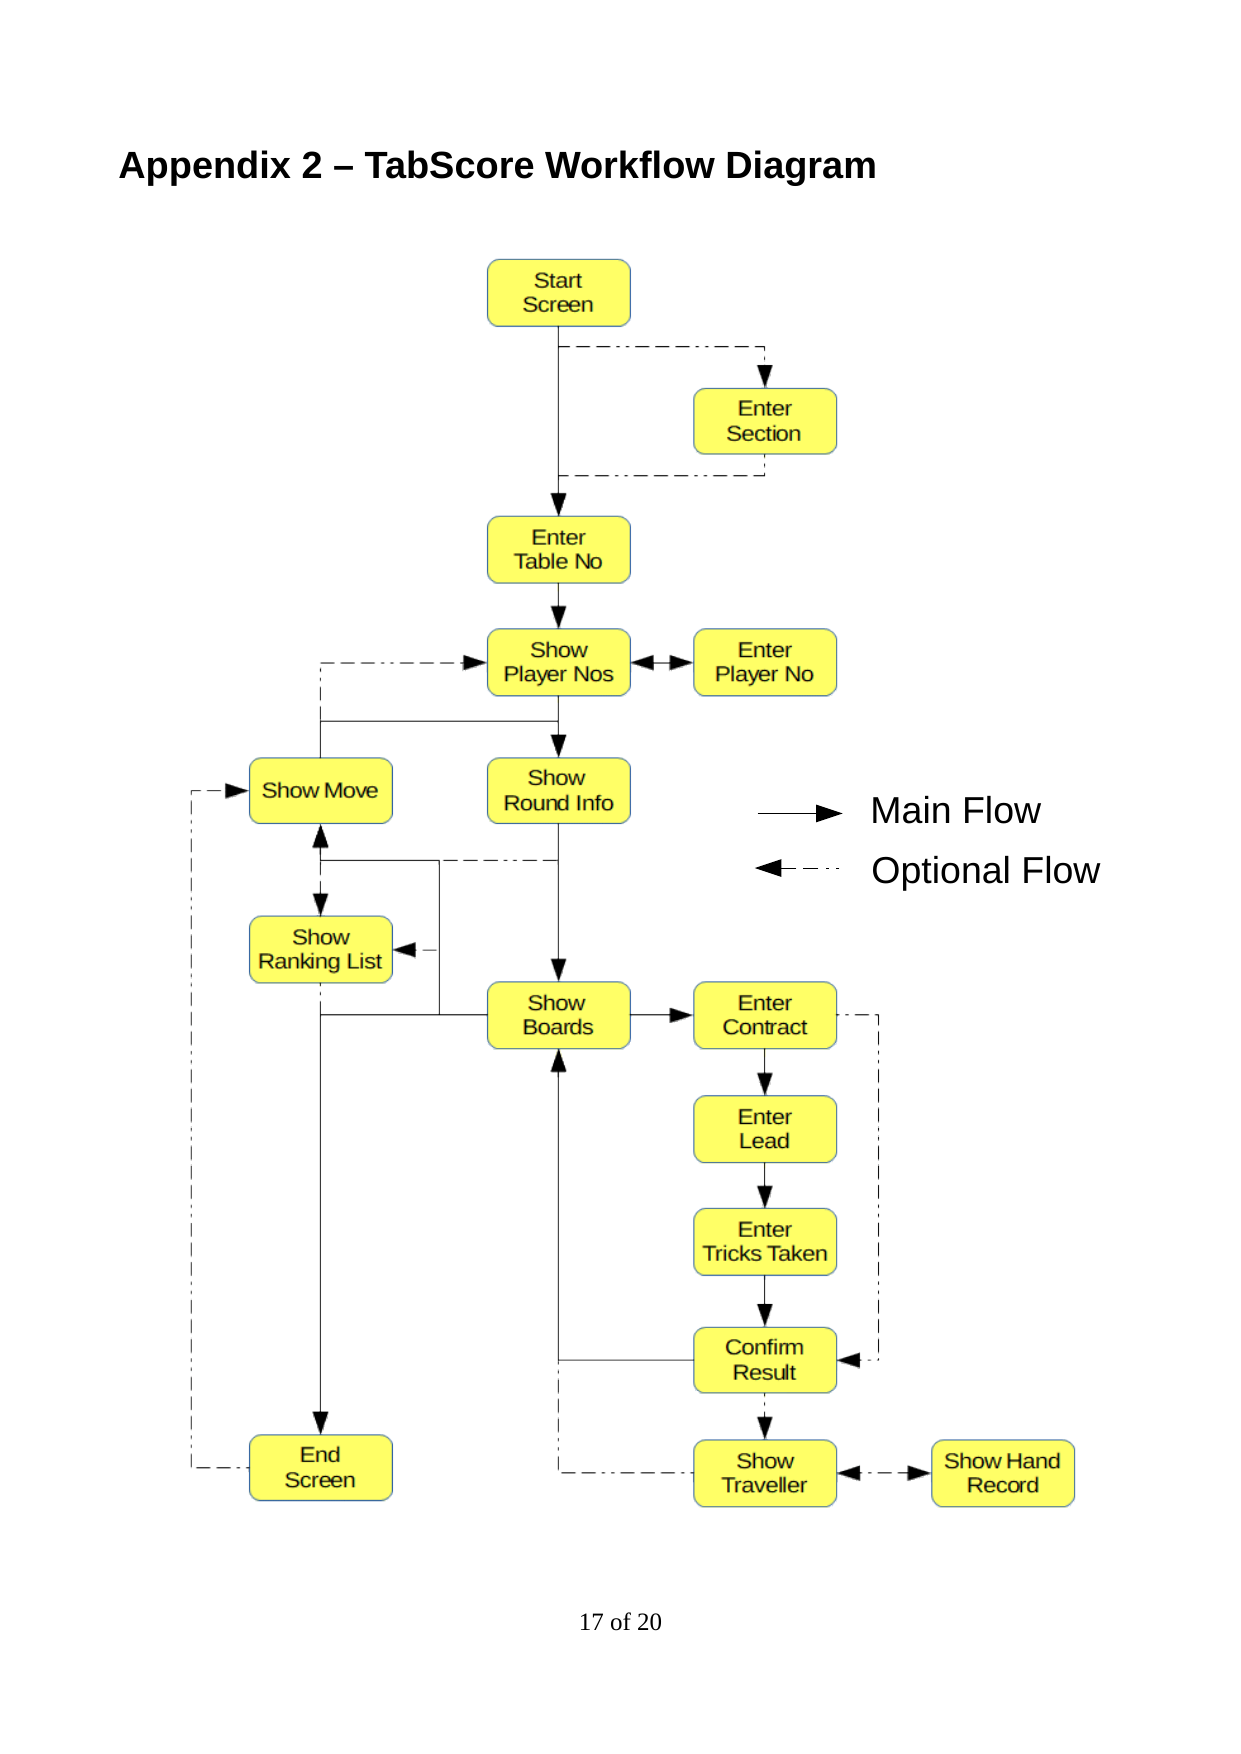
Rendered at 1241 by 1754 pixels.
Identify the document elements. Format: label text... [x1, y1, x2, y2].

picture [111, 207, 1116, 1557]
subtitle Appendix 2 – TabScore Workflow Diagram [118, 143, 1122, 187]
